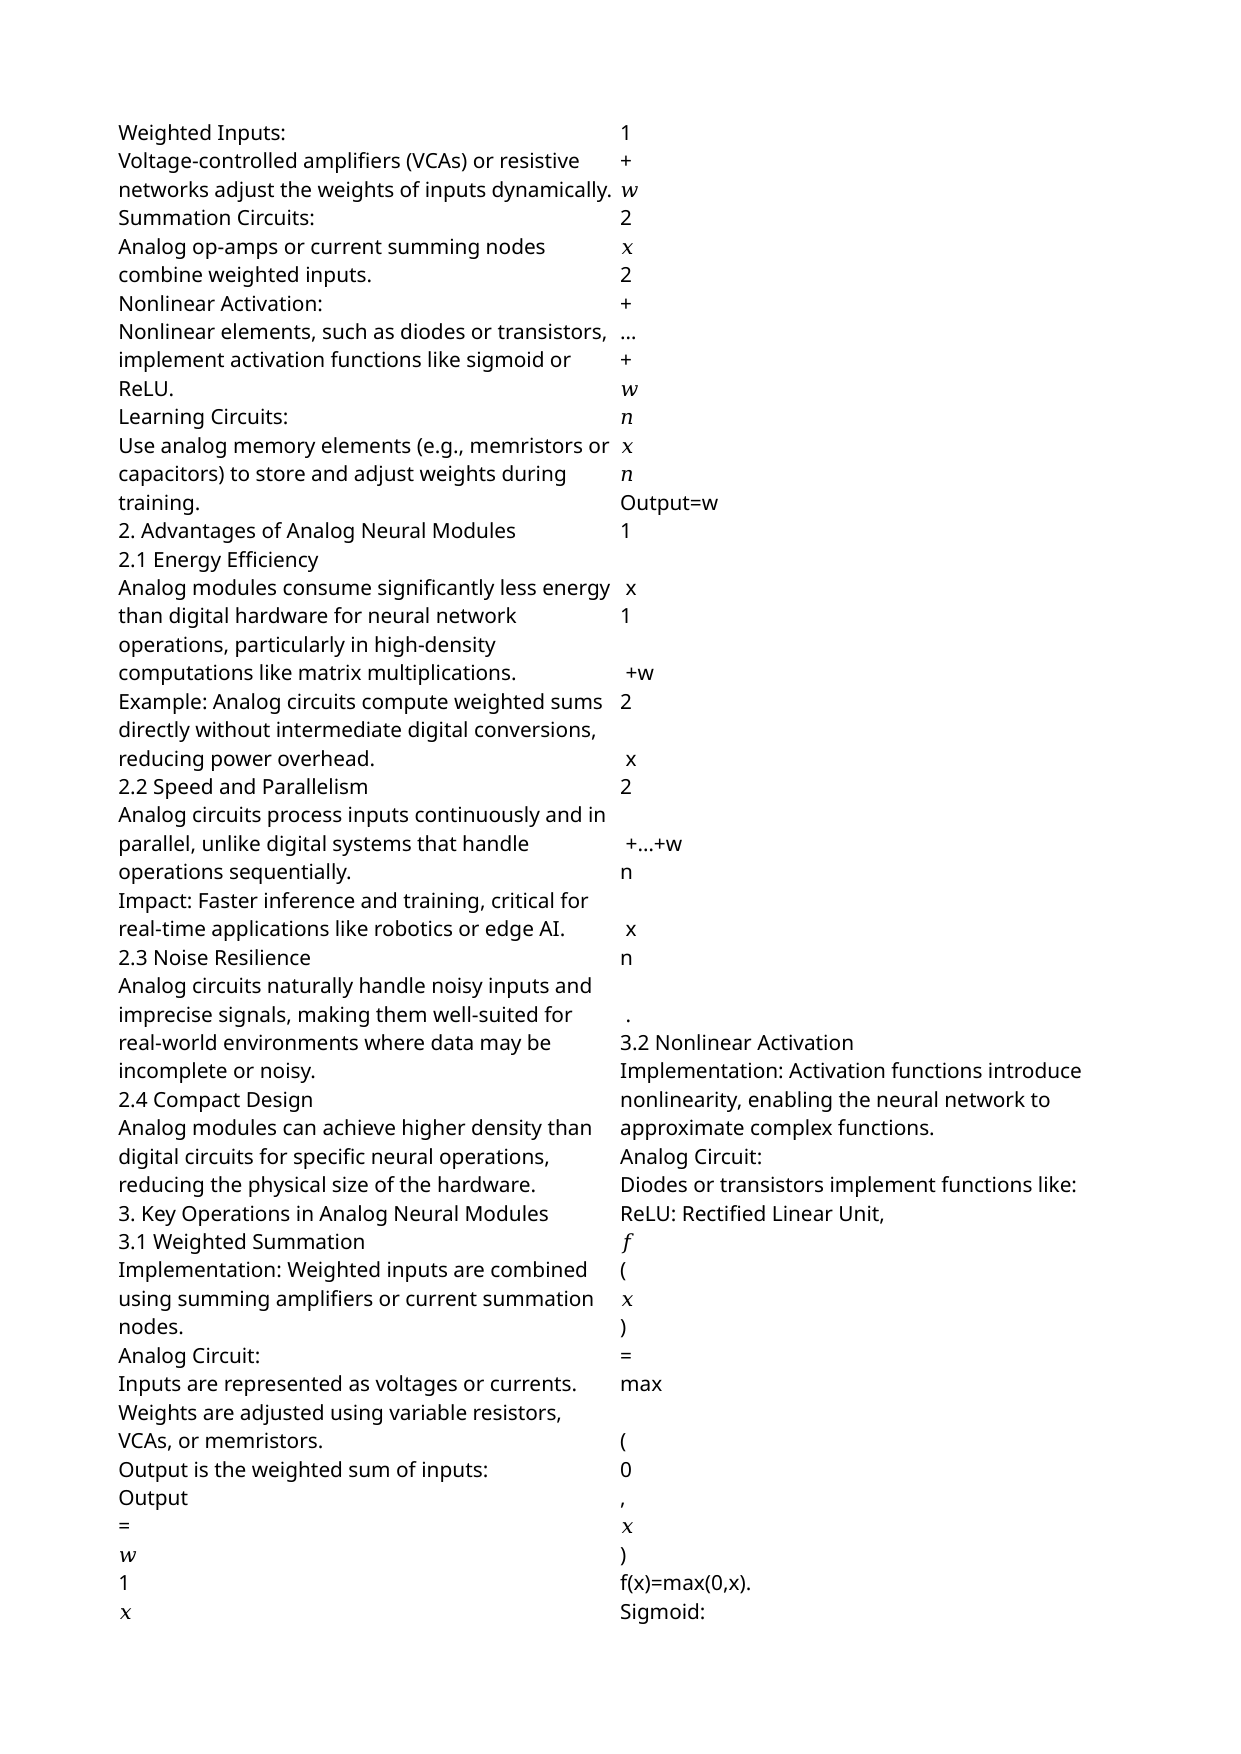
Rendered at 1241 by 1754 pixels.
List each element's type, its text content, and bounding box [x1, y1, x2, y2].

text ( [620, 1426, 1122, 1455]
text 2.1 Energy Efficiency [118, 545, 620, 573]
text x [620, 573, 1122, 602]
text 3.1 Weighted Summation [118, 1227, 620, 1256]
text Learning Circuits: [118, 402, 620, 431]
text ) [620, 1540, 1122, 1568]
text 𝑓 [620, 1227, 1122, 1256]
text Analog circuits process inputs continuously and in parallel, unlike digital systems that handle operations sequentially. [118, 801, 620, 886]
text 3.2 Nonlinear Activation [620, 1028, 1122, 1057]
text n [620, 857, 1122, 886]
text = [620, 1341, 1122, 1369]
text ⁡ [620, 1398, 1122, 1426]
text Sigmoid: [620, 1597, 1122, 1625]
text Analog circuits naturally handle noisy inputs and imprecise signals, making them well-suited for real-world environments where data may be incomplete or noisy. [118, 971, 620, 1085]
text Implementation: Activation functions introduce nonlinearity, enabling the neural network to approximate complex functions. [620, 1057, 1122, 1142]
text + [620, 289, 1122, 317]
text Weights are adjusted using variable resistors, VCAs, or memristors. [118, 1398, 620, 1455]
text 𝑥 [620, 232, 1122, 260]
text 2.4 Compact Design [118, 1085, 620, 1113]
text 0 [620, 1455, 1122, 1483]
text ​ [620, 971, 1122, 1000]
text Output is the weighted sum of inputs: [118, 1455, 620, 1483]
text Implementation: Weighted inputs are combined using summing amplifiers or current summation nodes. [118, 1256, 620, 1341]
text Analog Circuit: [118, 1341, 620, 1369]
text 𝑤 [118, 1540, 620, 1568]
text Nonlinear elements, such as diodes or transistors, implement activation functions like sigmoid or ReLU. [118, 317, 620, 402]
text 3. Key Operations in Analog Neural Modules [118, 1199, 620, 1227]
text Diodes or transistors implement functions like: [620, 1170, 1122, 1199]
text ​ [620, 886, 1122, 914]
text Analog modules consume significantly less energy than digital hardware for neural network operations, particularly in high-density computations like matrix multiplications. [118, 573, 620, 687]
text Output=w [620, 488, 1122, 516]
text + [620, 147, 1122, 175]
text . [620, 1000, 1122, 1028]
text 2.3 Noise Resilience [118, 943, 620, 971]
text 1 [620, 602, 1122, 630]
text 𝑥 [620, 431, 1122, 459]
text 2 [620, 260, 1122, 289]
text 2 [620, 772, 1122, 801]
text 𝑤 [620, 175, 1122, 203]
text +…+w [620, 829, 1122, 857]
text + [620, 346, 1122, 374]
text 2 [620, 203, 1122, 232]
text 𝑛 [620, 402, 1122, 431]
text 𝑥 [118, 1597, 620, 1625]
text , [620, 1483, 1122, 1512]
text Weighted Inputs: [118, 118, 620, 147]
text max [620, 1369, 1122, 1398]
text 𝑛 [620, 459, 1122, 488]
text Inputs are represented as voltages or currents. [118, 1369, 620, 1398]
text x [620, 914, 1122, 943]
text Use analog memory elements (e.g., memristors or capacitors) to store and adjust weights during training. [118, 431, 620, 516]
text Analog modules can achieve higher density than digital circuits for specific neural operations, reducing the physical size of the hardware. [118, 1113, 620, 1199]
text 2.2 Speed and Parallelism [118, 772, 620, 801]
text ( [620, 1256, 1122, 1284]
text Summation Circuits: [118, 203, 620, 232]
text x [620, 744, 1122, 772]
text Nonlinear Activation: [118, 289, 620, 317]
text 1 [620, 118, 1122, 147]
text f(x)=max(0,x). [620, 1568, 1122, 1597]
text Analog op-amps or current summing nodes combine weighted inputs. [118, 232, 620, 289]
text 𝑥 [620, 1512, 1122, 1540]
text 2. Advantages of Analog Neural Modules [118, 516, 620, 545]
text Example: Analog circuits compute weighted sums directly without intermediate digital conversions, reducing power overhead. [118, 687, 620, 772]
text ReLU: Rectified Linear Unit, [620, 1199, 1122, 1227]
text = [118, 1512, 620, 1540]
text Analog Circuit: [620, 1142, 1122, 1170]
text 1 [620, 516, 1122, 545]
text Output [118, 1483, 620, 1512]
text 𝑤 [620, 374, 1122, 402]
text +w [620, 658, 1122, 687]
text … [620, 317, 1122, 346]
text ) [620, 1312, 1122, 1341]
text 1 [118, 1568, 620, 1597]
text 2 [620, 687, 1122, 715]
text Voltage-controlled amplifiers (VCAs) or resistive networks adjust the weights of inputs dynamically. [118, 147, 620, 203]
text ​ [620, 630, 1122, 658]
text Impact: Faster inference and training, critical for real-time applications like robotics or edge AI. [118, 886, 620, 943]
text ​ [620, 715, 1122, 744]
text ​ [620, 545, 1122, 573]
text 𝑥 [620, 1284, 1122, 1312]
text n [620, 943, 1122, 971]
text ​ [620, 801, 1122, 829]
